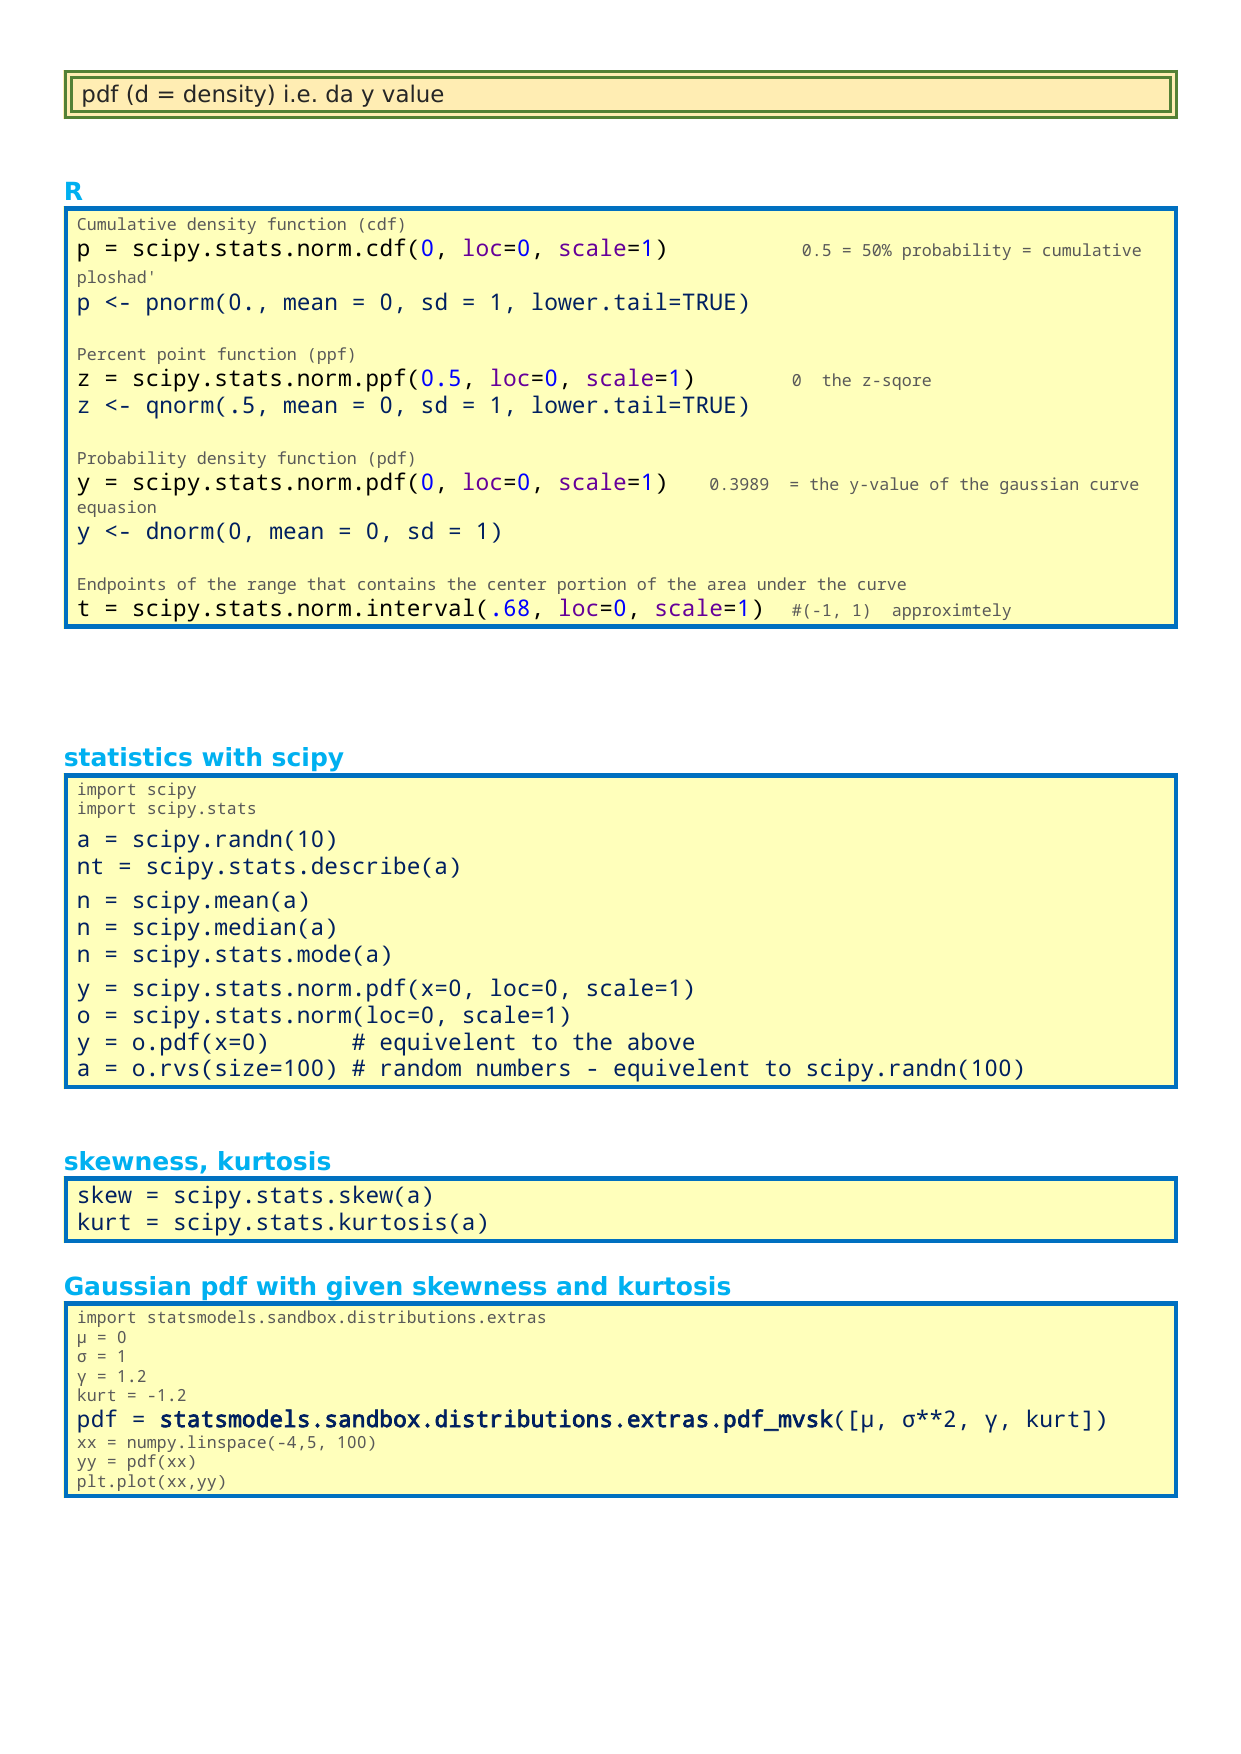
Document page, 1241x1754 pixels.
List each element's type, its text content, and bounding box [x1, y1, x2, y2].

text pdf = statsmodels.sandbox.distributions.extras.pdf_mvsk([μ, σ**2, γ, kurt]) [68, 1399, 1174, 1426]
text plt.plot(xx,yy) [68, 1465, 1174, 1494]
text σ = 1 [68, 1340, 1174, 1360]
text γ = 1.2 [68, 1360, 1174, 1379]
text a = scipy.randn(10) [68, 819, 1174, 846]
text kurt = -1.2 [68, 1379, 1174, 1399]
title skewness, kurtosis [63, 1147, 1178, 1176]
text o = scipy.stats.norm(loc=0, scale=1) [68, 995, 1174, 1022]
title Gaussian pdf with given skewness and kurtosis [63, 1272, 1178, 1301]
text pdf (d = density) i.e. da y value [67, 73, 1175, 116]
text p <- pnorm(0., mean = 0, sd = 1, lower.tail=TRUE) Percent point function (ppf) z = scipy.stats.norm.ppf(0.5, loc=0, scale=1) 0 the z-sqore [68, 282, 1174, 386]
text skew = scipy.stats.skew(a) [68, 1181, 1174, 1203]
text a = o.rvs(size=100) # random numbers - equivelent to scipy.randn(100) [68, 1049, 1174, 1085]
text Cumulative density function (cdf) p = scipy.stats.norm.cdf(0, loc=0, scale=1) 0.5 = 50% probability = cumulative ploshad' [68, 211, 1174, 282]
text z <- qnorm(.5, mean = 0, sd = 1, lower.tail=TRUE) Probability density function (pdf) y = scipy.stats.norm.pdf(0, loc=0, scale=1) 0.3989 = the y-value of the gaussian curve equasion [68, 386, 1174, 512]
text y = scipy.stats.norm.pdf(x=0, loc=0, scale=1) [68, 968, 1174, 995]
text import scipy.stats [68, 792, 1174, 812]
text yy = pdf(xx) [68, 1446, 1174, 1465]
text xx = numpy.linspace(-4,5, 100) [68, 1426, 1174, 1446]
text kurt = scipy.stats.kurtosis(a) [68, 1203, 1174, 1239]
text y <- dnorm(0, mean = 0, sd = 1) Endpoints of the range that contains the center portion of the area under the curve t = scipy.stats.norm.interval(.68, loc=0, scale=1) #(-1, 1) approximtely [68, 512, 1174, 624]
text μ = 0 [68, 1321, 1174, 1340]
text import statsmodels.sandbox.distributions.extras [68, 1306, 1174, 1321]
text n = scipy.median(a) [68, 907, 1174, 934]
text y = o.pdf(x=0) # equivelent to the above [68, 1022, 1174, 1049]
text nt = scipy.stats.describe(a) [68, 846, 1174, 873]
text n = scipy.stats.mode(a) [68, 934, 1174, 961]
title statistics with scipy [63, 744, 1178, 773]
text import scipy [68, 778, 1174, 792]
text n = scipy.mean(a) [68, 880, 1174, 907]
title R [63, 177, 1178, 206]
